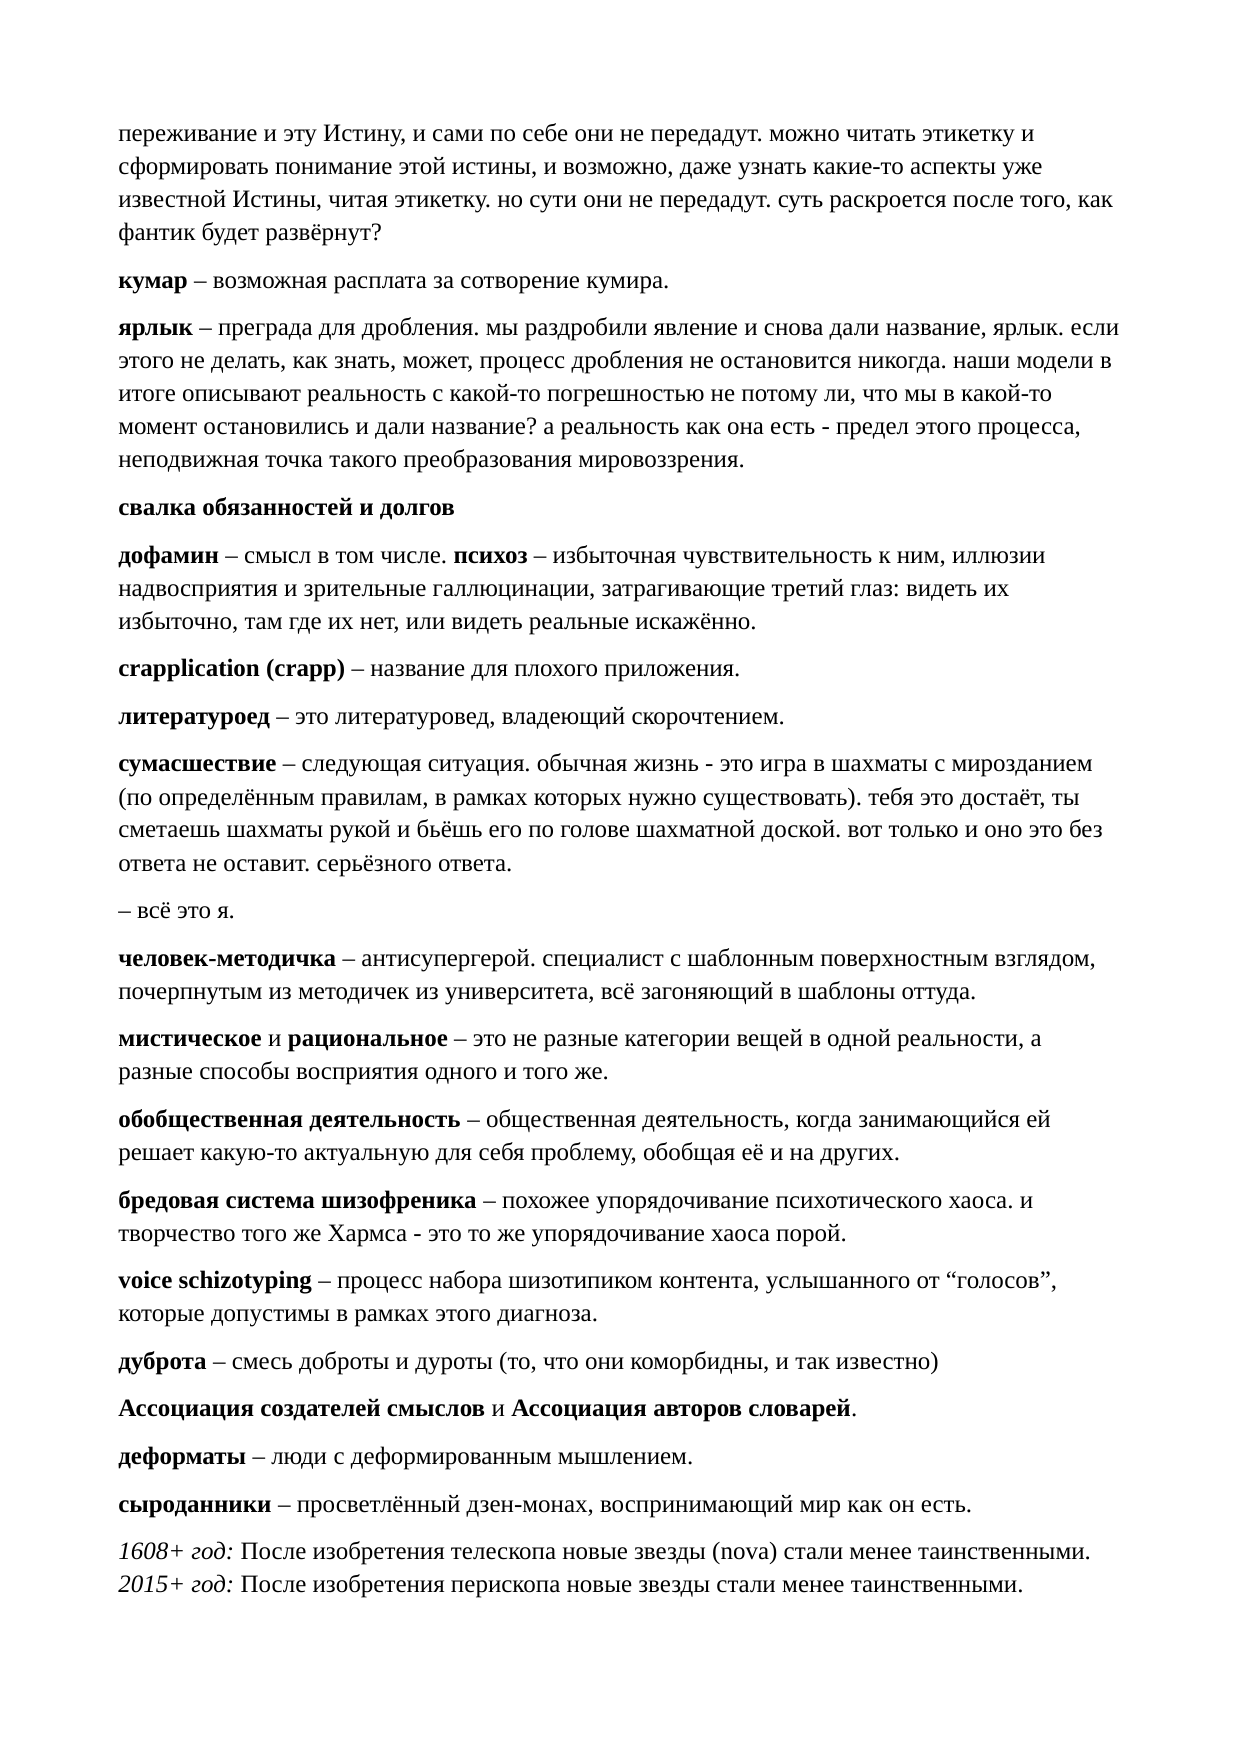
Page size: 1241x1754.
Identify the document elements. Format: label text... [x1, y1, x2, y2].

text 1608+ год: После изобретения телескопа новые звезды (nova) стали менее таинственными. 2015+ год: После изобретения перископа новые звезды стали менее таинственными. [118, 1536, 1122, 1598]
text свалка обязанностей и долгов [118, 492, 1122, 521]
text ярлык – преграда для дробления. мы раздробили явление и снова дали название, ярлык. если этого не делать, как знать, может, процесс дробления не остановится никогда. наши модели в итоге описывают реальность с какой-то погрешностью не потому ли, что мы в какой-то момент остановились и дали название? а реальность как она есть - предел этого процесса, неподвижная точка такого преобразования мировоззрения. [118, 312, 1122, 473]
text литературоед – это литературовед, владеющий скорочтением. [118, 701, 1122, 730]
text сыроданники – просветлённый дзен-монах, воспринимающий мир как он есть. [118, 1489, 1122, 1517]
text crapplication (crapp) – название для плохого приложения. [118, 653, 1122, 682]
text voice schizotyping – процесс набора шизотипиком контента, услышанного от “голосов”, которые допустимы в рамках этого диагноза. [118, 1265, 1122, 1327]
text кумар – возможная расплата за сотворение кумира. [118, 265, 1122, 293]
text Ассоциация создателей смыслов и Ассоциация авторов словарей. [118, 1393, 1122, 1422]
text дофамин – смысл в том числе. психоз – избыточная чувствительность к ним, иллюзии надвосприятия и зрительные галлюцинации, затрагивающие третий глаз: видеть их избыточно, там где их нет, или видеть реальные искажённо. [118, 540, 1122, 634]
text обобщественная деятельность – общественная деятельность, когда занимающийся ей решает какую-то актуальную для себя проблему, обобщая её и на других. [118, 1104, 1122, 1166]
text дуброта – смесь доброты и дуроты (то, что они коморбидны, и так известно) [118, 1346, 1122, 1375]
text – всё это я. [118, 895, 1122, 924]
text сумасшествие – следующая ситуация. обычная жизнь - это игра в шахматы с мирозданием (по определённым правилам, в рамках которых нужно существовать). тебя это достаёт, ты сметаешь шахматы рукой и бьёшь его по голове шахматной доской. вот только и оно это без ответа не оставит. серьёзного ответа. [118, 748, 1122, 876]
text мистическое и рациональное – это не разные категории вещей в одной реальности, а разные способы восприятия одного и того же. [118, 1023, 1122, 1085]
text переживание и эту Истину, и сами по себе они не передадут. можно читать этикетку и сформировать понимание этой истины, и возможно, даже узнать какие-то аспекты уже известной Истины, читая этикетку. но сути они не передадут. суть раскроется после того, как фантик будет развёрнут? [118, 118, 1122, 246]
text человек-методичка – антисупергерой. специалист с шаблонным поверхностным взглядом, почерпнутым из методичек из университета, всё загоняющий в шаблоны оттуда. [118, 943, 1122, 1004]
text бредовая система шизофреника – похожее упорядочивание психотического хаоса. и творчество того же Хармса - это то же упорядочивание хаоса порой. [118, 1185, 1122, 1246]
text деформаты – люди с деформированным мышлением. [118, 1441, 1122, 1470]
